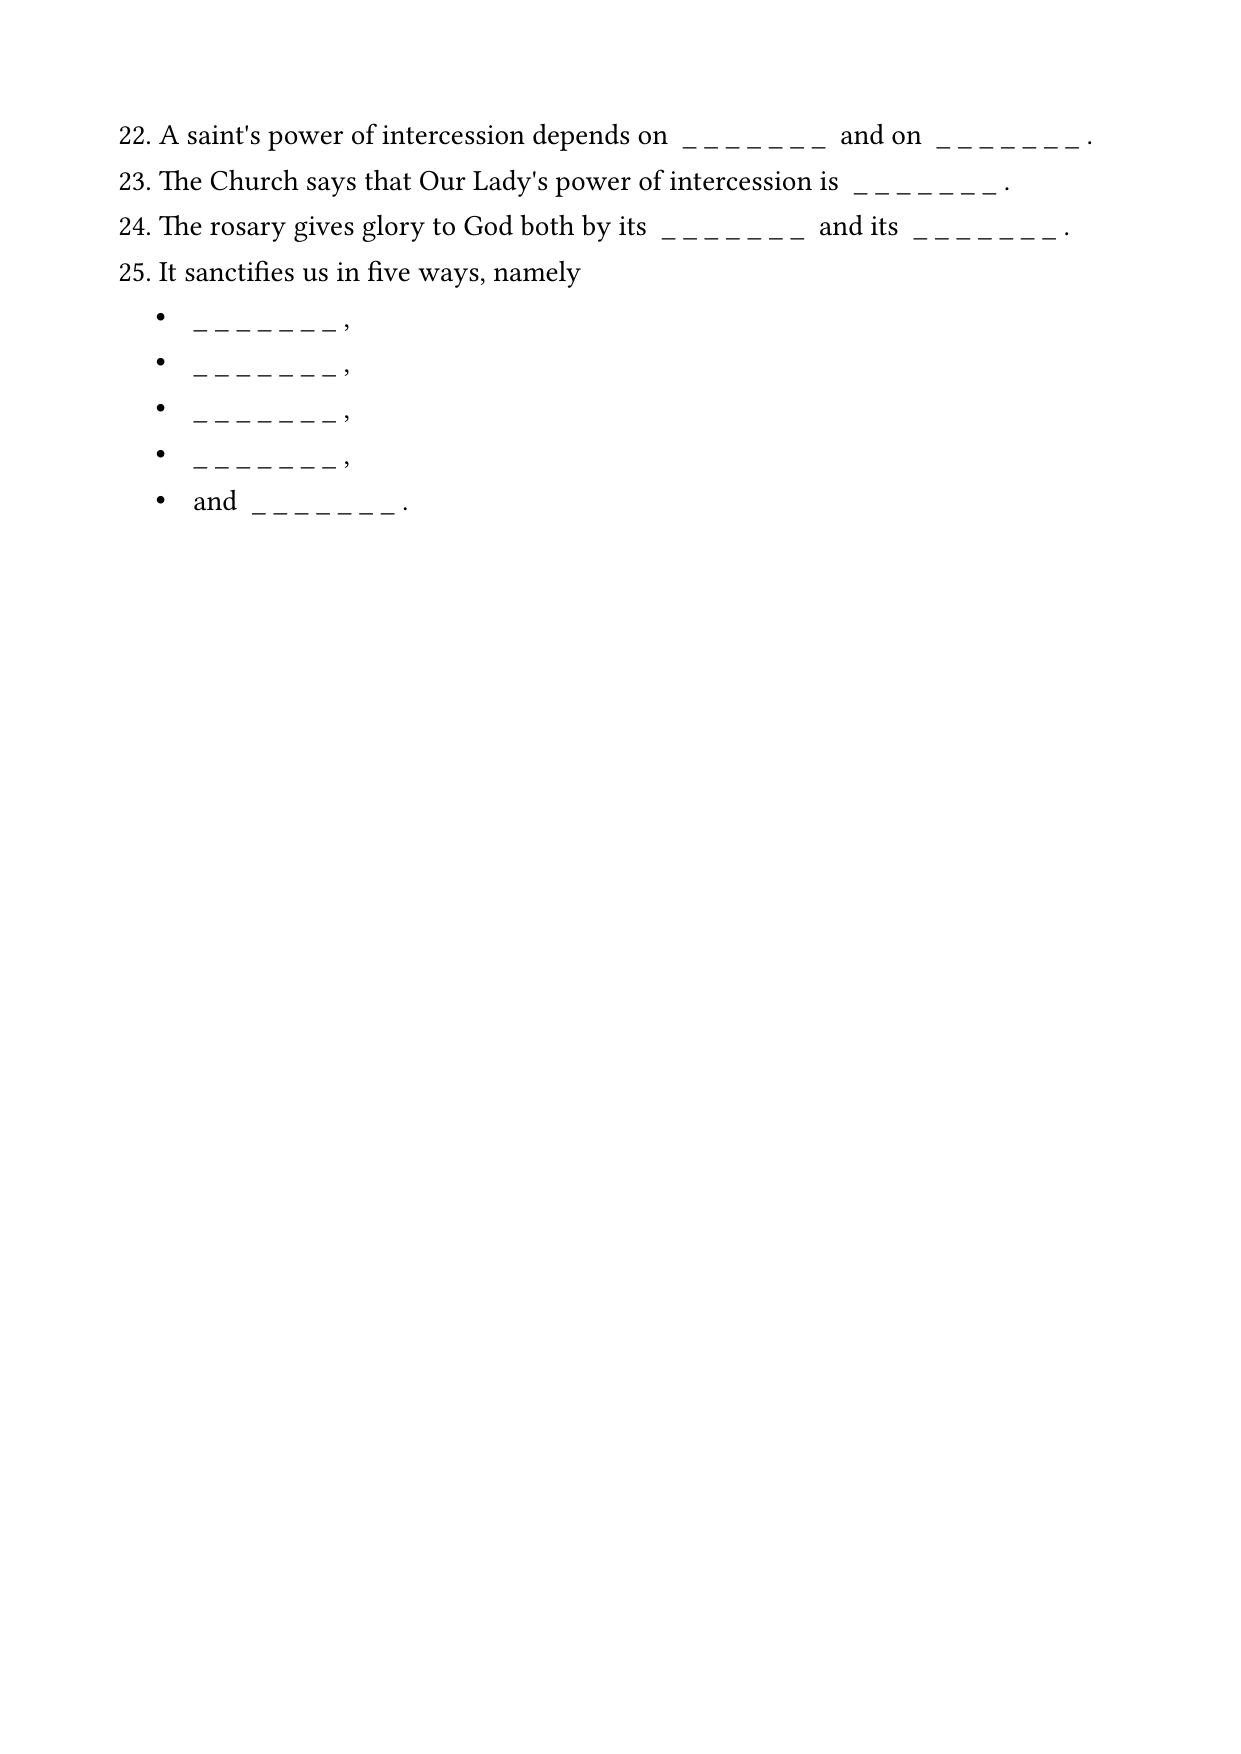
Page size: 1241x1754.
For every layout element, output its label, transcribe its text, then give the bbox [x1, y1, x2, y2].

text 23. The Church says that Our Lady's power of intercession is _ _ _ _ _ _ _ . [118, 164, 1122, 197]
text 22. A saint's power of intercession depends on _ _ _ _ _ _ _ and on _ _ _ _ _ _ _ . [118, 118, 1122, 151]
text 25. It sanctifies us in five ways, namely [118, 255, 1122, 288]
list _ _ _ _ _ _ _ , [156, 438, 1122, 471]
list _ _ _ _ _ _ _ , [156, 392, 1122, 426]
text 24. The rosary gives glory to God both by its _ _ _ _ _ _ _ and its _ _ _ _ _ _ _ . [118, 209, 1122, 243]
list _ _ _ _ _ _ _ , [156, 347, 1122, 380]
list and _ _ _ _ _ _ _ . [156, 484, 1122, 517]
list _ _ _ _ _ _ _ , [156, 301, 1122, 334]
